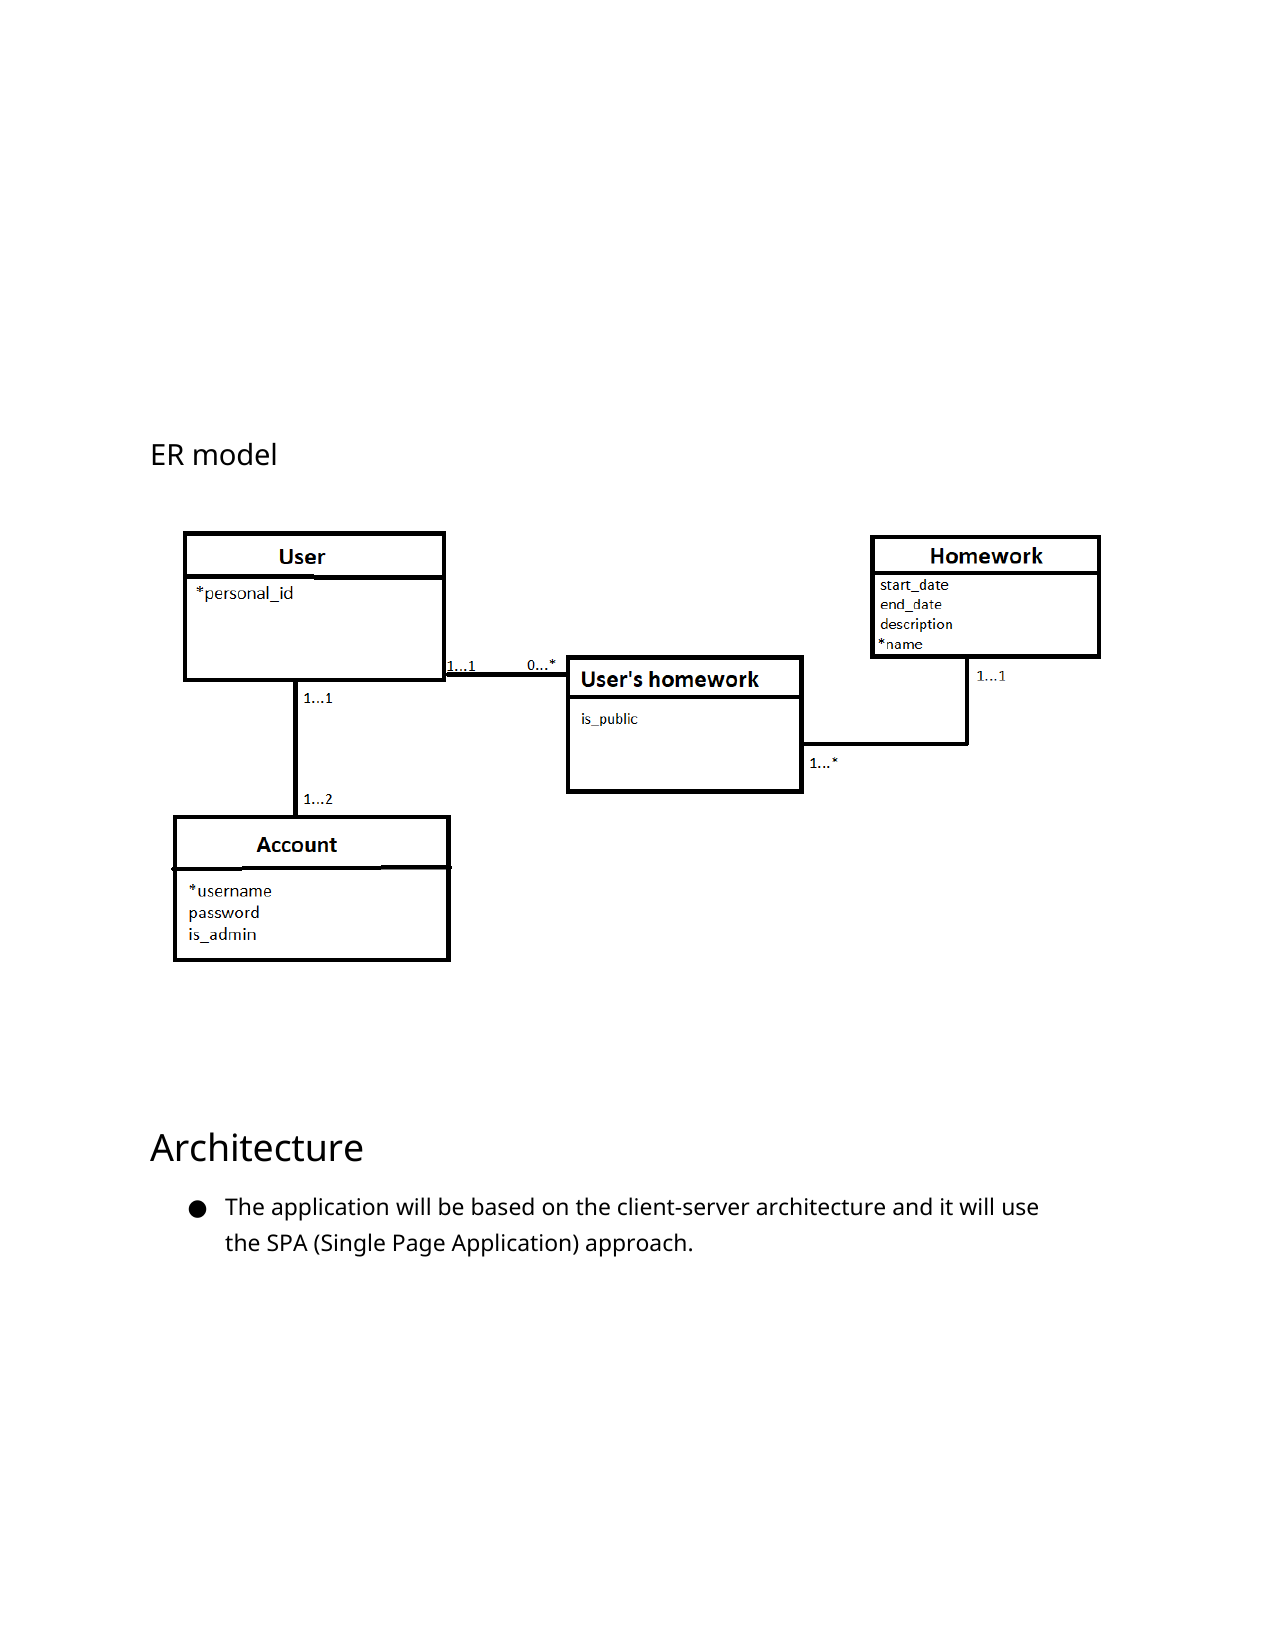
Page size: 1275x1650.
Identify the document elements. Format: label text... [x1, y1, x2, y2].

subtitle Architecture [150, 1121, 1162, 1172]
text ER model [150, 434, 1162, 474]
picture [150, 474, 1163, 1032]
list The application will be based on the client-server architecture and it will use the SPA (Single Page Application) approach. [187, 1191, 1079, 1258]
